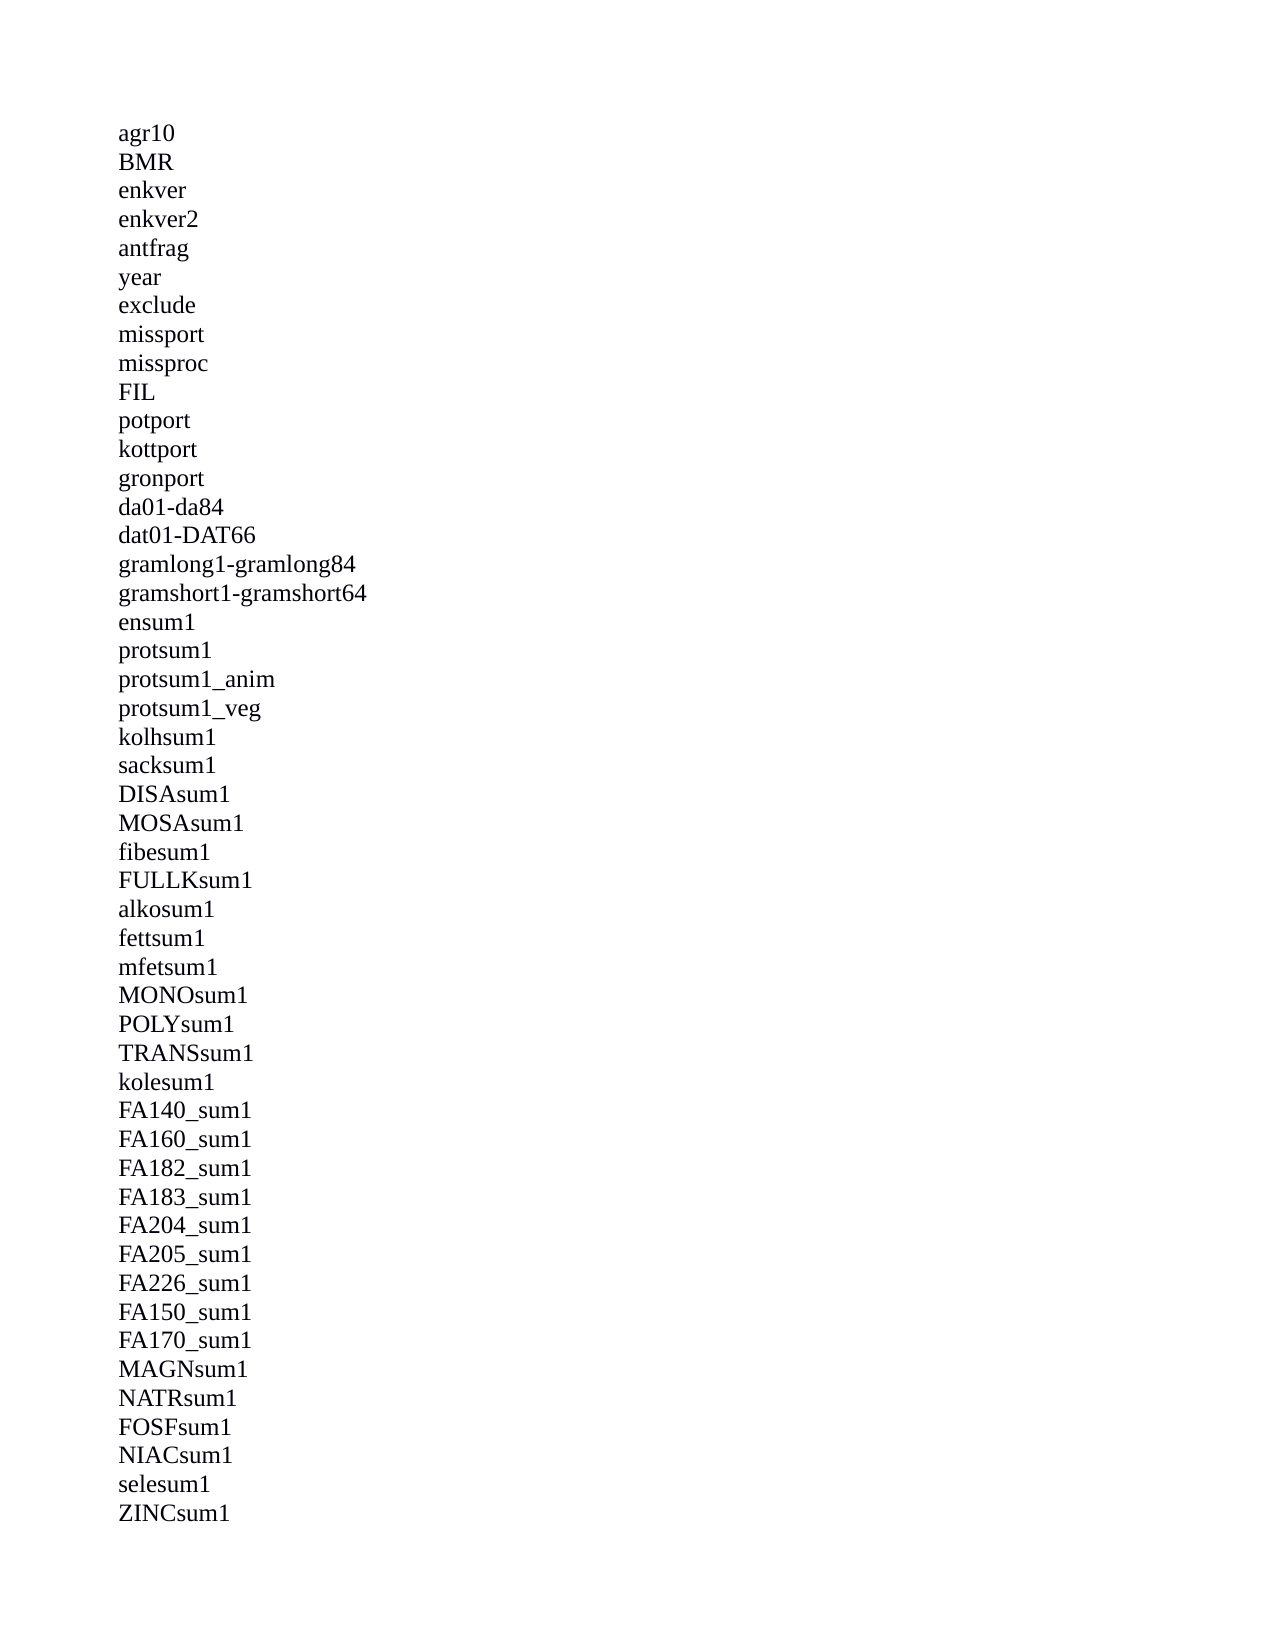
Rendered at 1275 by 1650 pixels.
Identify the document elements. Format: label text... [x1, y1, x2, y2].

text NATRsum1 [118, 1383, 1157, 1412]
text antfrag [118, 233, 1157, 262]
text MAGNsum1 [118, 1354, 1157, 1383]
text ZINCsum1 [118, 1498, 1157, 1527]
text FA226_sum1 [118, 1268, 1157, 1297]
text MOSAsum1 [118, 808, 1157, 837]
text enkver [118, 176, 1157, 204]
text exclude [118, 291, 1157, 319]
text BMR [118, 147, 1157, 176]
text FA183_sum1 [118, 1182, 1157, 1211]
text gramlong1-gramlong84 [118, 549, 1157, 578]
text FA170_sum1 [118, 1326, 1157, 1354]
text agr10 [118, 118, 1157, 147]
text ensum1 [118, 607, 1157, 636]
text FA204_sum1 [118, 1211, 1157, 1239]
text FA140_sum1 [118, 1096, 1157, 1124]
text kolhsum1 [118, 722, 1157, 751]
text gronport [118, 463, 1157, 492]
text selesum1 [118, 1469, 1157, 1498]
text FOSFsum1 [118, 1412, 1157, 1441]
text kolesum1 [118, 1067, 1157, 1096]
text TRANSsum1 [118, 1038, 1157, 1067]
text NIACsum1 [118, 1441, 1157, 1469]
text potport [118, 406, 1157, 434]
text protsum1 [118, 636, 1157, 664]
text sacksum1 [118, 751, 1157, 779]
text FULLKsum1 [118, 866, 1157, 894]
text missproc [118, 348, 1157, 377]
text dat01-DAT66 [118, 521, 1157, 549]
text alkosum1 [118, 894, 1157, 923]
text DISAsum1 [118, 779, 1157, 808]
text gramshort1-gramshort64 [118, 578, 1157, 607]
text POLYsum1 [118, 1009, 1157, 1038]
text da01-da84 [118, 492, 1157, 521]
text protsum1_veg [118, 693, 1157, 722]
text FA160_sum1 [118, 1124, 1157, 1153]
text fibesum1 [118, 837, 1157, 866]
text FIL [118, 377, 1157, 406]
text mfetsum1 [118, 952, 1157, 981]
text MONOsum1 [118, 981, 1157, 1009]
text FA182_sum1 [118, 1153, 1157, 1182]
text FA205_sum1 [118, 1239, 1157, 1268]
text enkver2 [118, 204, 1157, 233]
text FA150_sum1 [118, 1297, 1157, 1326]
text year [118, 262, 1157, 291]
text kottport [118, 434, 1157, 463]
text fettsum1 [118, 923, 1157, 952]
text protsum1_anim [118, 664, 1157, 693]
text missport [118, 319, 1157, 348]
